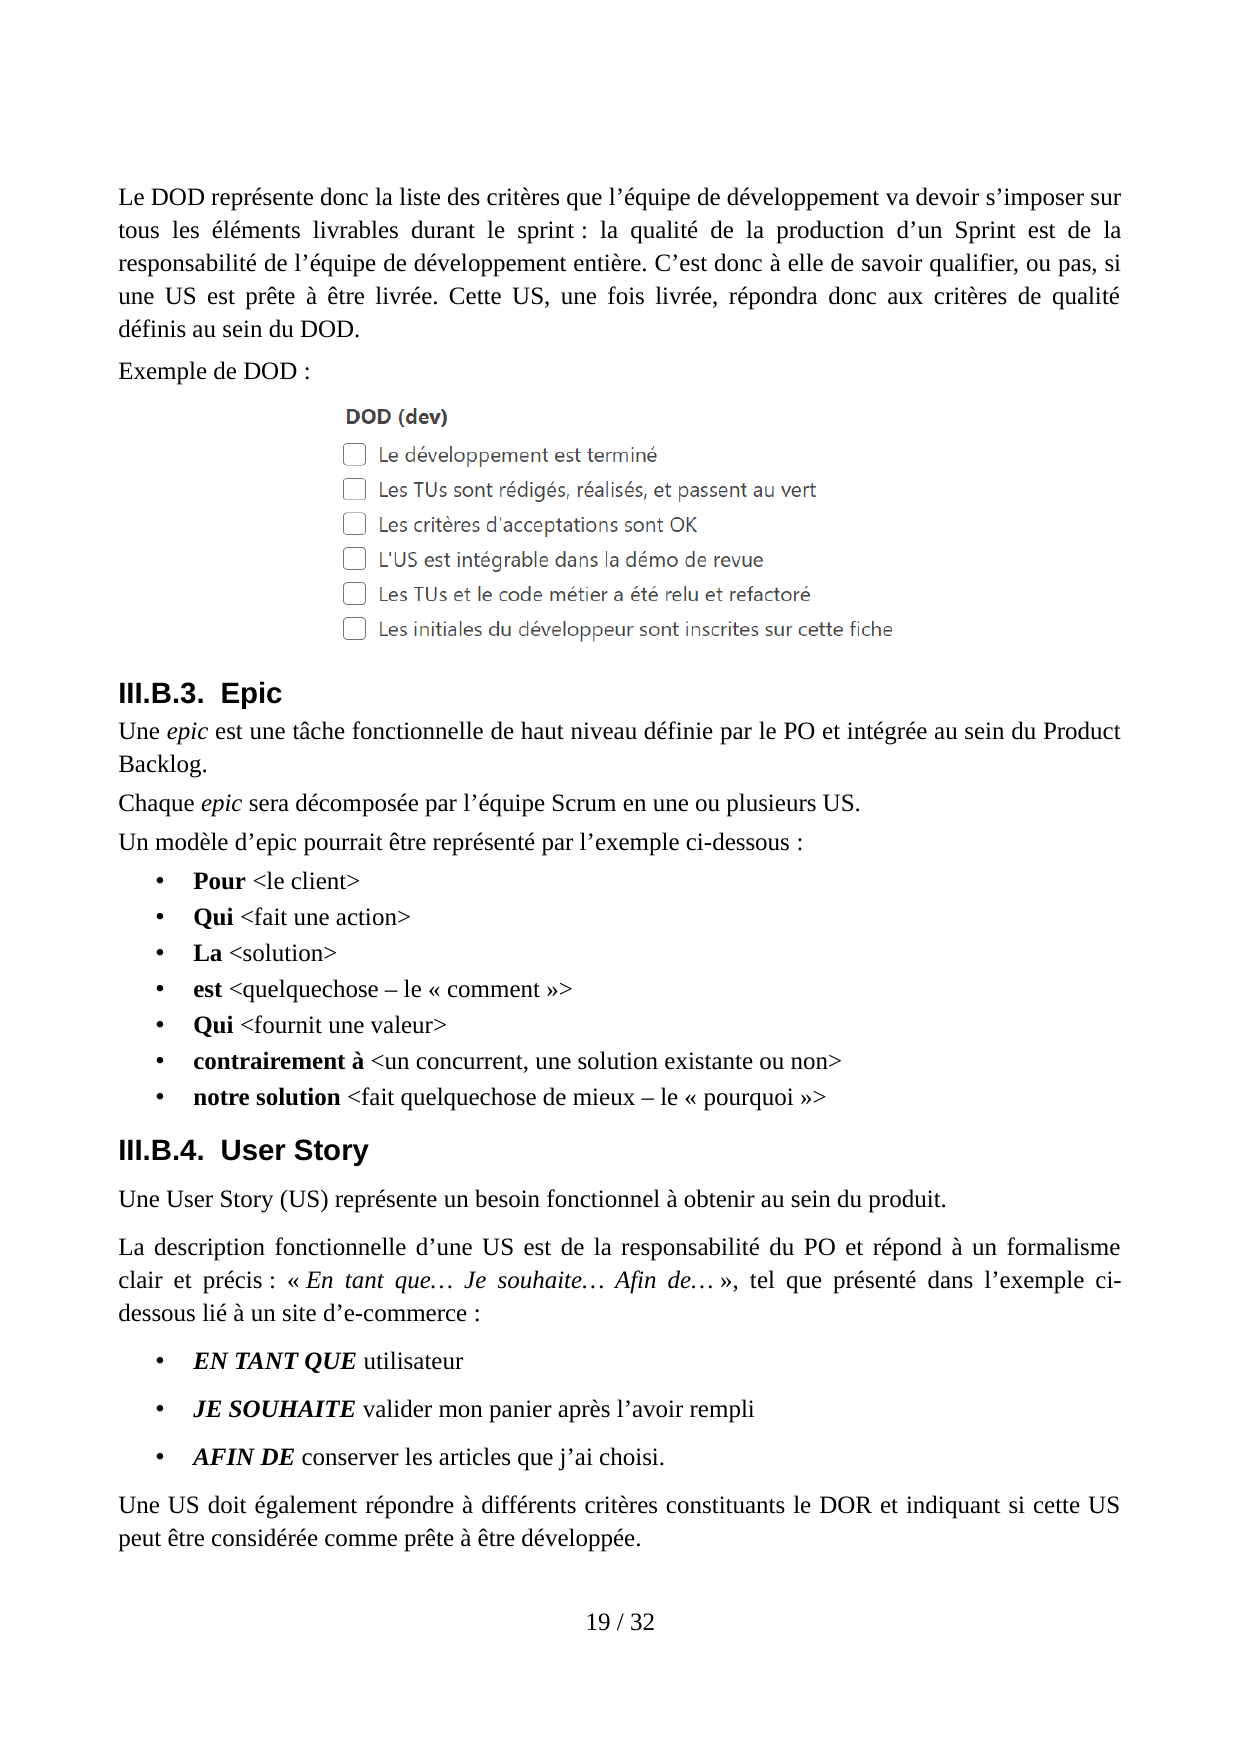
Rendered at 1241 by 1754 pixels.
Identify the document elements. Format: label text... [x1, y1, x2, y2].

text Une epic est une tâche fonctionnelle de haut niveau définie par le PO et intégrée au sein du Product Backlog. [118, 716, 1122, 778]
text Exemple de DOD : [118, 356, 1122, 385]
list EN TANT QUE utilisateur [156, 1346, 1122, 1375]
list contrairement à <un concurrent, une solution existante ou non> [156, 1046, 1122, 1075]
text Le DOD représente donc la liste des critères que l’équipe de développement va devoir s’imposer sur tous les éléments livrables durant le sprint : la qualité de la production d’un Sprint est de la responsabilité de l’équipe de développement entière. C’est donc à elle de savoir qualifier, ou pas, si une US est prête à être livrée. Cette US, une fois livrée, répondra donc aux critères de qualité définis au sein du DOD. [118, 182, 1122, 343]
list notre solution <fait quelquechose de mieux – le « pourquoi »> [156, 1082, 1122, 1111]
text Une US doit également répondre à différents critères constituants le DOR et indiquant si cette US peut être considérée comme prête à être développée. [118, 1490, 1122, 1551]
text La description fonctionnelle d’une US est de la responsabilité du PO et répond à un formalisme clair et précis : « En tant que… Je souhaite… Afin de… », tel que présenté dans l’exemple ci-dessous lié à un site d’e-commerce : [118, 1232, 1122, 1327]
text Une User Story (US) représente un besoin fonctionnel à obtenir au sein du produit. [118, 1184, 1122, 1213]
list AFIN DE conserver les articles que j’ai choisi. [156, 1442, 1122, 1471]
picture [329, 398, 911, 655]
list Qui <fournit une valeur> [156, 1010, 1122, 1039]
list JE SOUHAITE valider mon panier après l’avoir rempli [156, 1394, 1122, 1423]
list est <quelquechose – le « comment »> [156, 974, 1122, 1003]
text Chaque epic sera décomposée par l’équipe Scrum en une ou plusieurs US. [118, 788, 1122, 817]
list La <solution> [156, 938, 1122, 967]
text Un modèle d’epic pourrait être représenté par l’exemple ci-dessous : [118, 827, 1122, 856]
subtitle User Story [118, 1132, 1122, 1166]
list Qui <fait une action> [156, 902, 1122, 931]
subtitle Epic [118, 676, 1122, 710]
list Pour <le client> [156, 866, 1122, 895]
